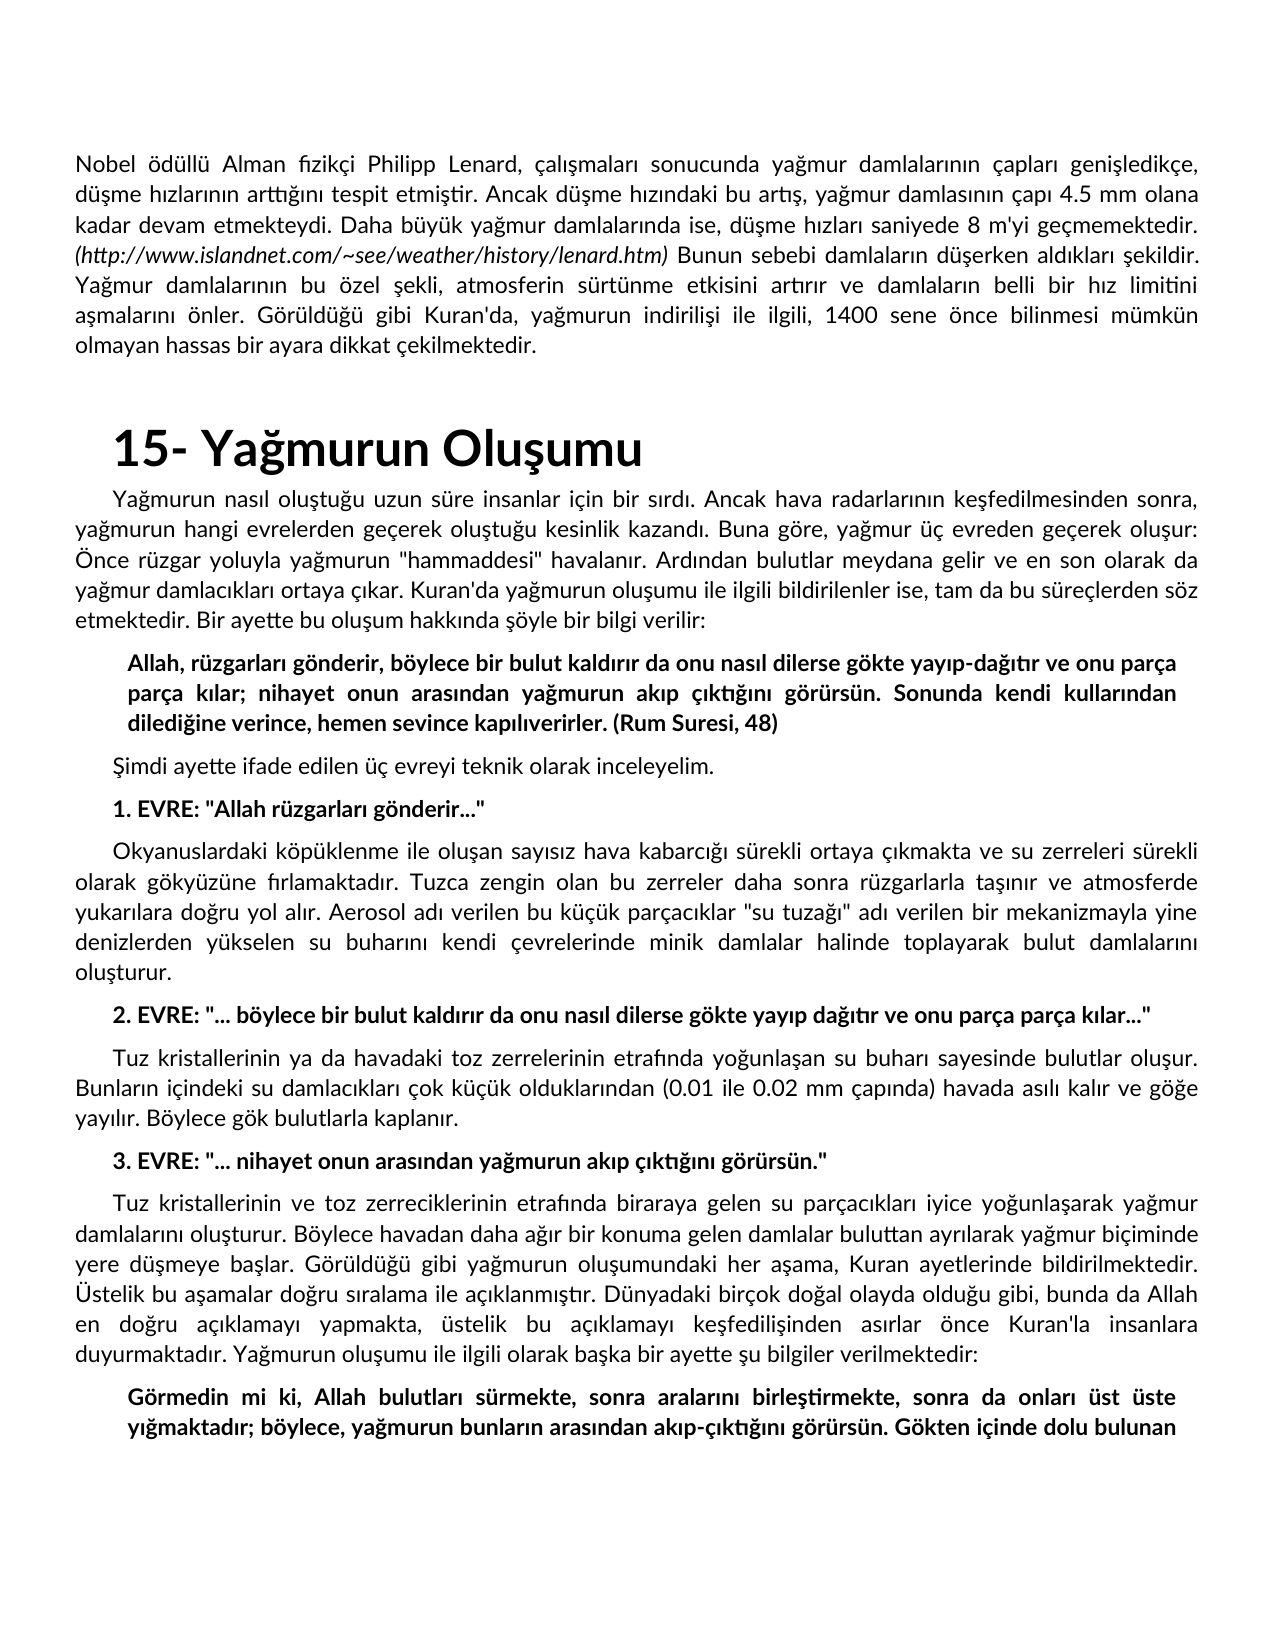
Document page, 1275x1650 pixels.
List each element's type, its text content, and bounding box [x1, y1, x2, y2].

text Allah, rüzgarları gönderir, böylece bir bulut kaldırır da onu nasıl dilerse gökte yayıp-dağıtır ve onu parça parça kılar; nihayet onun arasından yağmurun akıp çıktığını görürsün. Sonunda kendi kullarından dilediğine verince, hemen sevince kapılıverirler. (Rum Suresi, 48) [127, 648, 1177, 736]
text Yağmurun nasıl oluştuğu uzun süre insanlar için bir sırdı. Ancak hava radarlarının keşfedilmesinden sonra, yağmurun hangi evrelerden geçerek oluştuğu kesinlik kazandı. Buna göre, yağmur üç evreden geçerek oluşur: Önce rüzgar yoluyla yağmurun "hammaddesi" havalanır. Ardından bulutlar meydana gelir ve en son olarak da yağmur damlacıkları ortaya çıkar. Kuran'da yağmurun oluşumu ile ilgili bildirilenler ise, tam da bu süreçlerden söz etmektedir. Bir ayette bu oluşum hakkında şöyle bir bilgi verilir: [75, 485, 1200, 633]
text Şimdi ayette ifade edilen üç evreyi teknik olarak inceleyelim. [75, 752, 1200, 779]
text 1. EVRE: "Allah rüzgarları gönderir..." [75, 794, 1200, 822]
subtitle 15- Yağmurun Oluşumu [112, 417, 1200, 477]
text Görmedin mi ki, Allah bulutları sürmekte, sonra aralarını birleştirmekte, sonra da onları üst üste yığmaktadır; böylece, yağmurun bunların arasından akıp-çıktığını görürsün. Gökten içinde dolu bulunan [127, 1383, 1177, 1441]
text 3. EVRE: "... nihayet onun arasından yağmurun akıp çıktığını görürsün." [75, 1146, 1200, 1174]
text Tuz kristallerinin ve toz zerreciklerinin etrafında biraraya gelen su parçacıkları iyice yoğunlaşarak yağmur damlalarını oluşturur. Böylece havadan daha ağır bir konuma gelen damlalar buluttan ayrılarak yağmur biçiminde yere düşmeye başlar. Görüldüğü gibi yağmurun oluşumundaki her aşama, Kuran ayetlerinde bildirilmektedir. Üstelik bu aşamalar doğru sıralama ile açıklanmıştır. Dünyadaki birçok doğal olayda olduğu gibi, bunda da Allah en doğru açıklamayı yapmakta, üstelik bu açıklamayı keşfedilişinden asırlar önce Kuran'la insanlara duyurmaktadır. Yağmurun oluşumu ile ilgili olarak başka bir ayette şu bilgiler verilmektedir: [75, 1189, 1200, 1368]
text 2. EVRE: "... böylece bir bulut kaldırır da onu nasıl dilerse gökte yayıp dağıtır ve onu parça parça kılar..." [75, 1001, 1200, 1028]
text Tuz kristallerinin ya da havadaki toz zerrelerinin etrafında yoğunlaşan su buharı sayesinde bulutlar oluşur. Bunların içindeki su damlacıkları çok küçük olduklarından (0.01 ile 0.02 mm çapında) havada asılı kalır ve göğe yayılır. Böylece gök bulutlarla kaplanır. [75, 1043, 1200, 1131]
text Nobel ödüllü Alman fizikçi Philipp Lenard, çalışmaları sonucunda yağmur damlalarının çapları genişledikçe, düşme hızlarının arttığını tespit etmiştir. Ancak düşme hızındaki bu artış, yağmur damlasının çapı 4.5 mm olana kadar devam etmekteydi. Daha büyük yağmur damlalarında ise, düşme hızları saniyede 8 m'yi geçmemektedir. (http://www.islandnet.com/~see/weather/history/lenard.htm) Bunun sebebi damlaların düşerken aldıkları şekildir. Yağmur damlalarının bu özel şekli, atmosferin sürtünme etkisini artırır ve damlaların belli bir hız limitini aşmalarını önler. Görüldüğü gibi Kuran'da, yağmurun indirilişi ile ilgili, 1400 sene önce bilinmesi mümkün olmayan hassas bir ayara dikkat çekilmektedir. [75, 150, 1200, 359]
text Okyanuslardaki köpüklenme ile oluşan sayısız hava kabarcığı sürekli ortaya çıkmakta ve su zerreleri sürekli olarak gökyüzüne fırlamaktadır. Tuzca zengin olan bu zerreler daha sonra rüzgarlarla taşınır ve atmosferde yukarılara doğru yol alır. Aerosol adı verilen bu küçük parçacıklar "su tuzağı" adı verilen bir mekanizmayla yine denizlerden yükselen su buharını kendi çevrelerinde minik damlalar halinde toplayarak bulut damlalarını oluşturur. [75, 837, 1200, 985]
